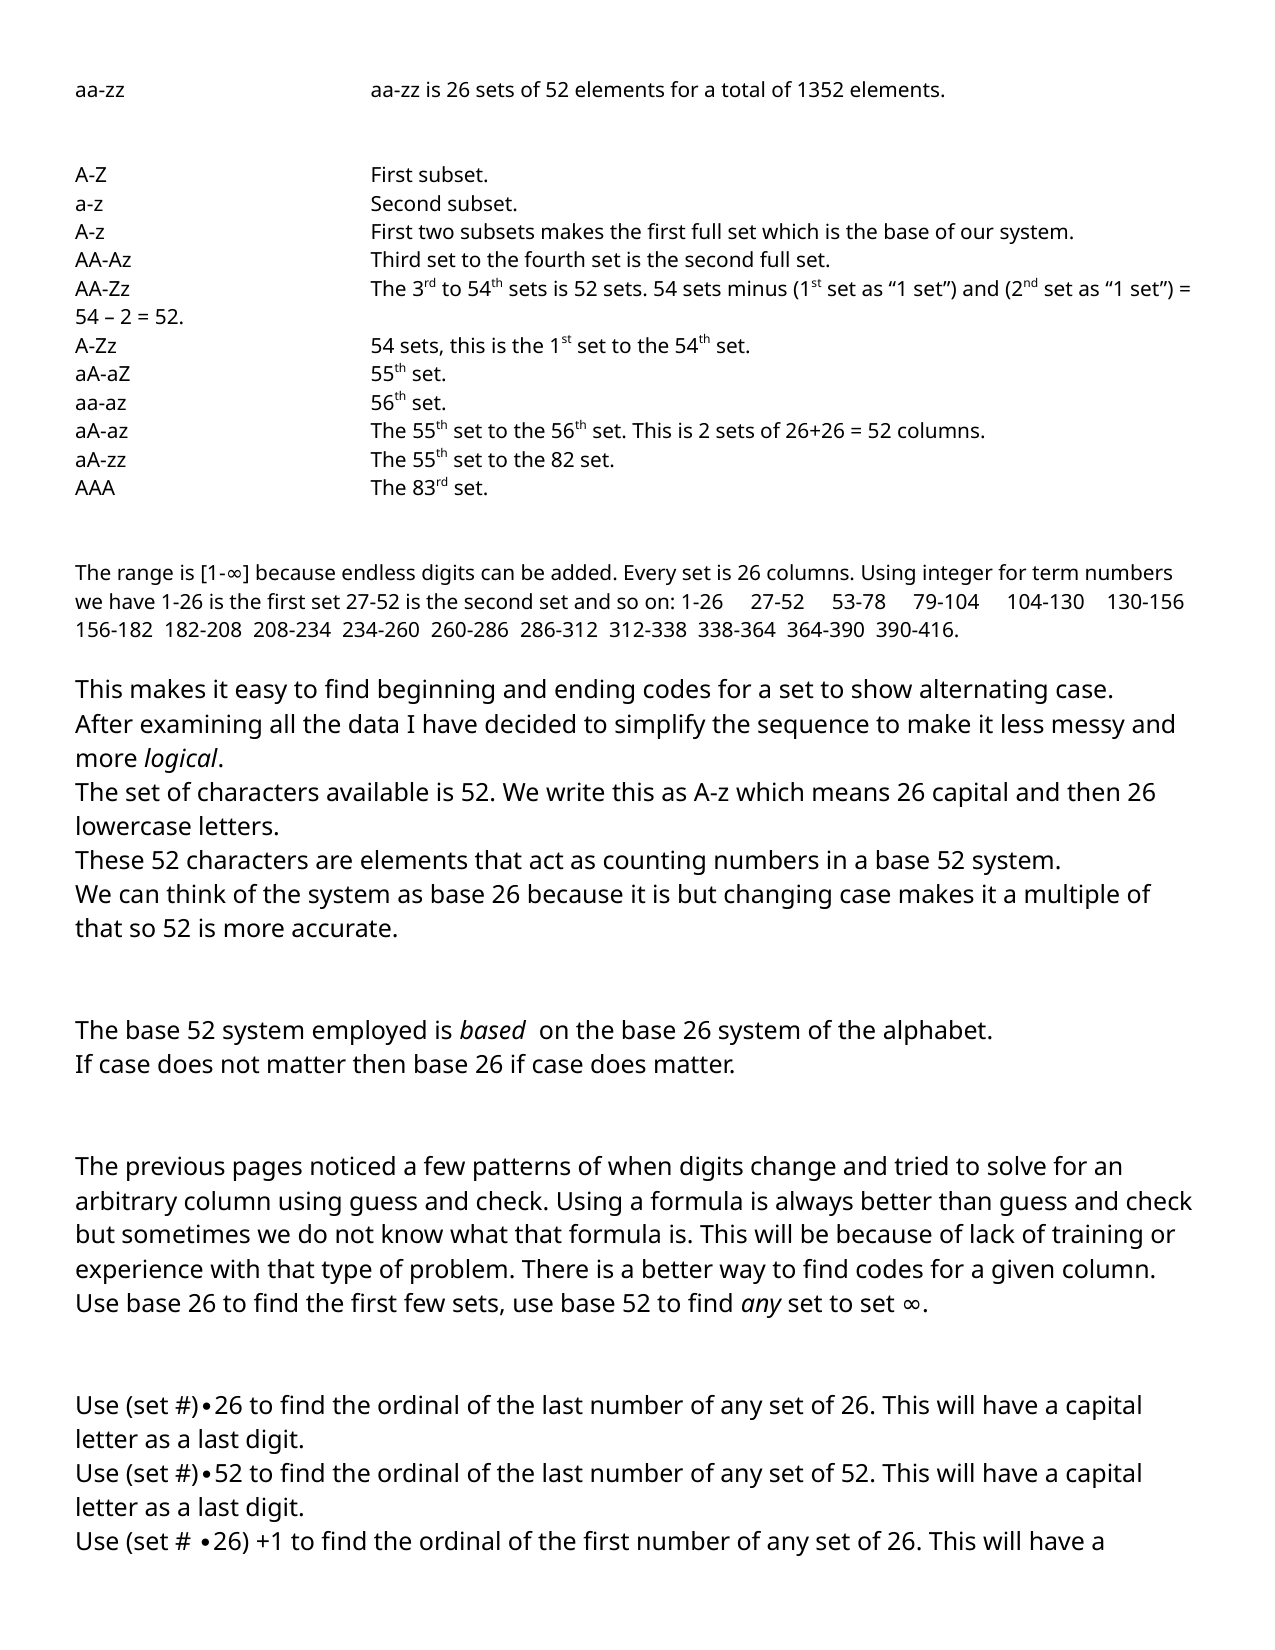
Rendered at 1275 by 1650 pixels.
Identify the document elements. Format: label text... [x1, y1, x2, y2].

text The base 52 system employed is based on the base 26 system of the alphabet. [75, 1013, 1200, 1047]
text aa-zz aa-zz is 26 sets of 52 elements for a total of 1352 elements. [75, 75, 1200, 103]
text A-Zz 54 sets, this is the 1st set to the 54th set. [75, 331, 1200, 359]
text We can think of the system as base 26 because it is but changing case makes it a multiple of that so 52 is more accurate. [75, 877, 1200, 945]
text The range is [1-∞] because endless digits can be added. Every set is 26 columns. Using integer for term numbers we have 1-26 is the first set 27-52 is the second set and so on: 1-26 27-52 53-78 79-104 104-130 130-156 156-182 182-208 208-234 234-260 260-286 286-312 312-338 338-364 364-390 390-416. [75, 558, 1200, 644]
text AA-Zz The 3rd to 54th sets is 52 sets. 54 sets minus (1st set as “1 set”) and (2nd set as “1 set”) = 54 – 2 = 52. [75, 274, 1200, 331]
text a-z Second subset. [75, 189, 1200, 217]
text This makes it easy to find beginning and ending codes for a set to show alternating case. [75, 672, 1200, 706]
text The previous pages noticed a few patterns of when digits change and tried to solve for an arbitrary column using guess and check. Using a formula is always better than guess and check but sometimes we do not know what that formula is. This will be because of lack of training or experience with that type of problem. There is a better way to find codes for a given column. Use base 26 to find the first few sets, use base 52 to find any set to set ∞. [75, 1149, 1200, 1319]
text aA-az The 55th set to the 56th set. This is 2 sets of 26+26 = 52 columns. [75, 416, 1200, 445]
text aA-zz The 55th set to the 82 set. [75, 445, 1200, 473]
text AAA The 83rd set. [75, 473, 1200, 502]
text A-z First two subsets makes the first full set which is the base of our system. [75, 217, 1200, 246]
text Use (set # ∙26) +1 to find the ordinal of the first number of any set of 26. This will have a [75, 1524, 1200, 1558]
text AA-Az Third set to the fourth set is the second full set. [75, 246, 1200, 274]
text After examining all the data I have decided to simplify the sequence to make it less messy and more logical. [75, 706, 1200, 774]
text Use (set #)∙52 to find the ordinal of the last number of any set of 52. This will have a capital letter as a last digit. [75, 1456, 1200, 1524]
text Use (set #)∙26 to find the ordinal of the last number of any set of 26. This will have a capital letter as a last digit. [75, 1387, 1200, 1456]
text The set of characters available is 52. We write this as A-z which means 26 capital and then 26 lowercase letters. [75, 774, 1200, 842]
text A-Z First subset. [75, 160, 1200, 189]
text aa-az 56th set. [75, 388, 1200, 416]
text If case does not matter then base 26 if case does matter. [75, 1047, 1200, 1081]
text aA-aZ 55th set. [75, 359, 1200, 388]
text These 52 characters are elements that act as counting numbers in a base 52 system. [75, 842, 1200, 877]
